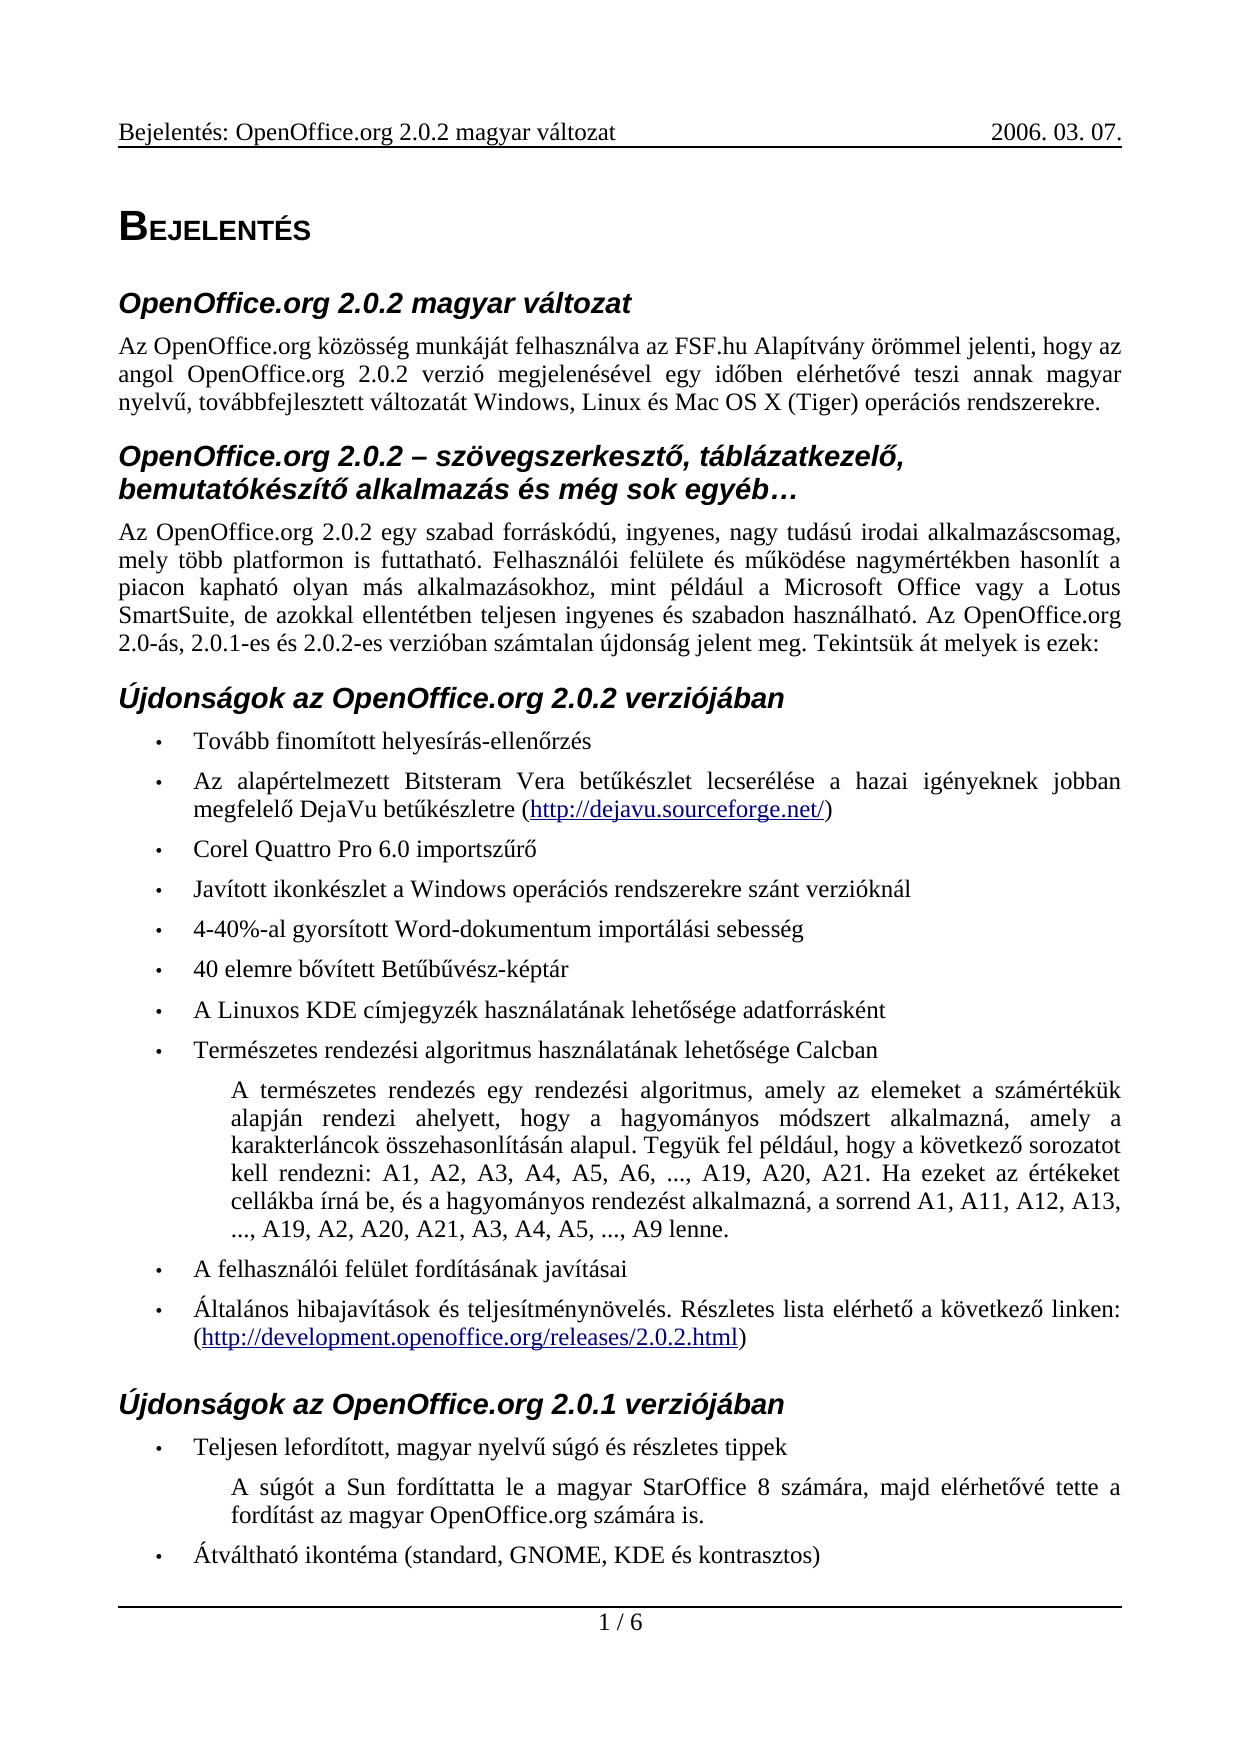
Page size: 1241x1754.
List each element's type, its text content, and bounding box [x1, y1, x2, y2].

subtitle OpenOffice.org 2.0.2 magyar változat [118, 287, 1122, 320]
list A természetes rendezés egy rendezési algoritmus, amely az elemeket a számértékük alapján rendezi ahelyett, hogy a hagyományos módszert alkalmazná, amely a karakterláncok összehasonlításán alapul. Tegyük fel például, hogy a következő sorozatot kell rendezni: A1, A2, A3, A4, A5, A6, ..., A19, A20, A21. Ha ezeket az értékeket cellákba írná be, és a hagyományos rendezést alkalmazná, a sorrend A1, A11, A12, A13, ..., A19, A2, A20, A21, A3, A4, A5, ..., A9 lenne. [193, 1076, 1122, 1242]
list Természetes rendezési algoritmus használatának lehetősége Calcban [156, 1036, 1122, 1064]
list 40 elemre bővített Betűbűvész-képtár [156, 956, 1122, 983]
list 4-40%-al gyorsított Word-dokumentum importálási sebesség [156, 915, 1122, 943]
list A Linuxos KDE címjegyzék használatának lehetősége adatforrásként [156, 996, 1122, 1023]
text Az OpenOffice.org közösség munkáját felhasználva az FSF.hu Alapítvány örömmel jelenti, hogy az angol OpenOffice.org 2.0.2 verzió megjelenésével egy időben elérhetővé teszi annak magyar nyelvű, továbbfejlesztett változatát Windows, Linux és Mac OS X (Tiger) operációs rendszerekre. [118, 332, 1122, 415]
subtitle Újdonságok az OpenOffice.org 2.0.1 verziójában [118, 1388, 1122, 1421]
list Az alapértelmezett Bitsteram Vera betűkészlet lecserélése a hazai igényeknek jobban megfelelő DejaVu betűkészletre (http://dejavu.sourceforge.net/) [156, 767, 1122, 822]
list Javított ikonkészlet a Windows operációs rendszerekre szánt verzióknál [156, 875, 1122, 903]
list Tovább finomított helyesírás-ellenőrzés [156, 727, 1122, 754]
list A felhasználói felület fordításának javításai [156, 1255, 1122, 1283]
text Az OpenOffice.org 2.0.2 egy szabad forráskódú, ingyenes, nagy tudású irodai alkalmazáscsomag, mely több platformon is futtatható. Felhasználói felülete és működése nagymértékben hasonlít a piacon kapható olyan más alkalmazásokhoz, mint például a Microsoft Office vagy a Lotus SmartSuite, de azokkal ellentétben teljesen ingyenes és szabadon használható. Az OpenOffice.org 2.0-ás, 2.0.1-es és 2.0.2-es verzióban számtalan újdonság jelent meg. Tekintsük át melyek is ezek: [118, 518, 1122, 657]
list Corel Quattro Pro 6.0 importszűrő [156, 835, 1122, 863]
subtitle Bejelentés [118, 202, 1122, 250]
list Általános hibajavítások és teljesítménynövelés. Részletes lista elérhető a következő linken: (http://development.openoffice.org/releases/2.0.2.html) [156, 1295, 1122, 1351]
subtitle Újdonságok az OpenOffice.org 2.0.2 verziójában [118, 682, 1122, 714]
subtitle OpenOffice.org 2.0.2 – szövegszerkesztő, táblázatkezelő, bemutatókészítő alkalmazás és még sok egyéb… [118, 440, 1122, 506]
list A súgót a Sun fordíttatta le a magyar StarOffice 8 számára, majd elérhetővé tette a fordítást az magyar OpenOffice.org számára is. [193, 1473, 1122, 1529]
list Átváltható ikontéma (standard, GNOME, KDE és kontrasztos) [156, 1541, 1122, 1569]
list Teljesen lefordított, magyar nyelvű súgó és részletes tippek [156, 1433, 1122, 1461]
